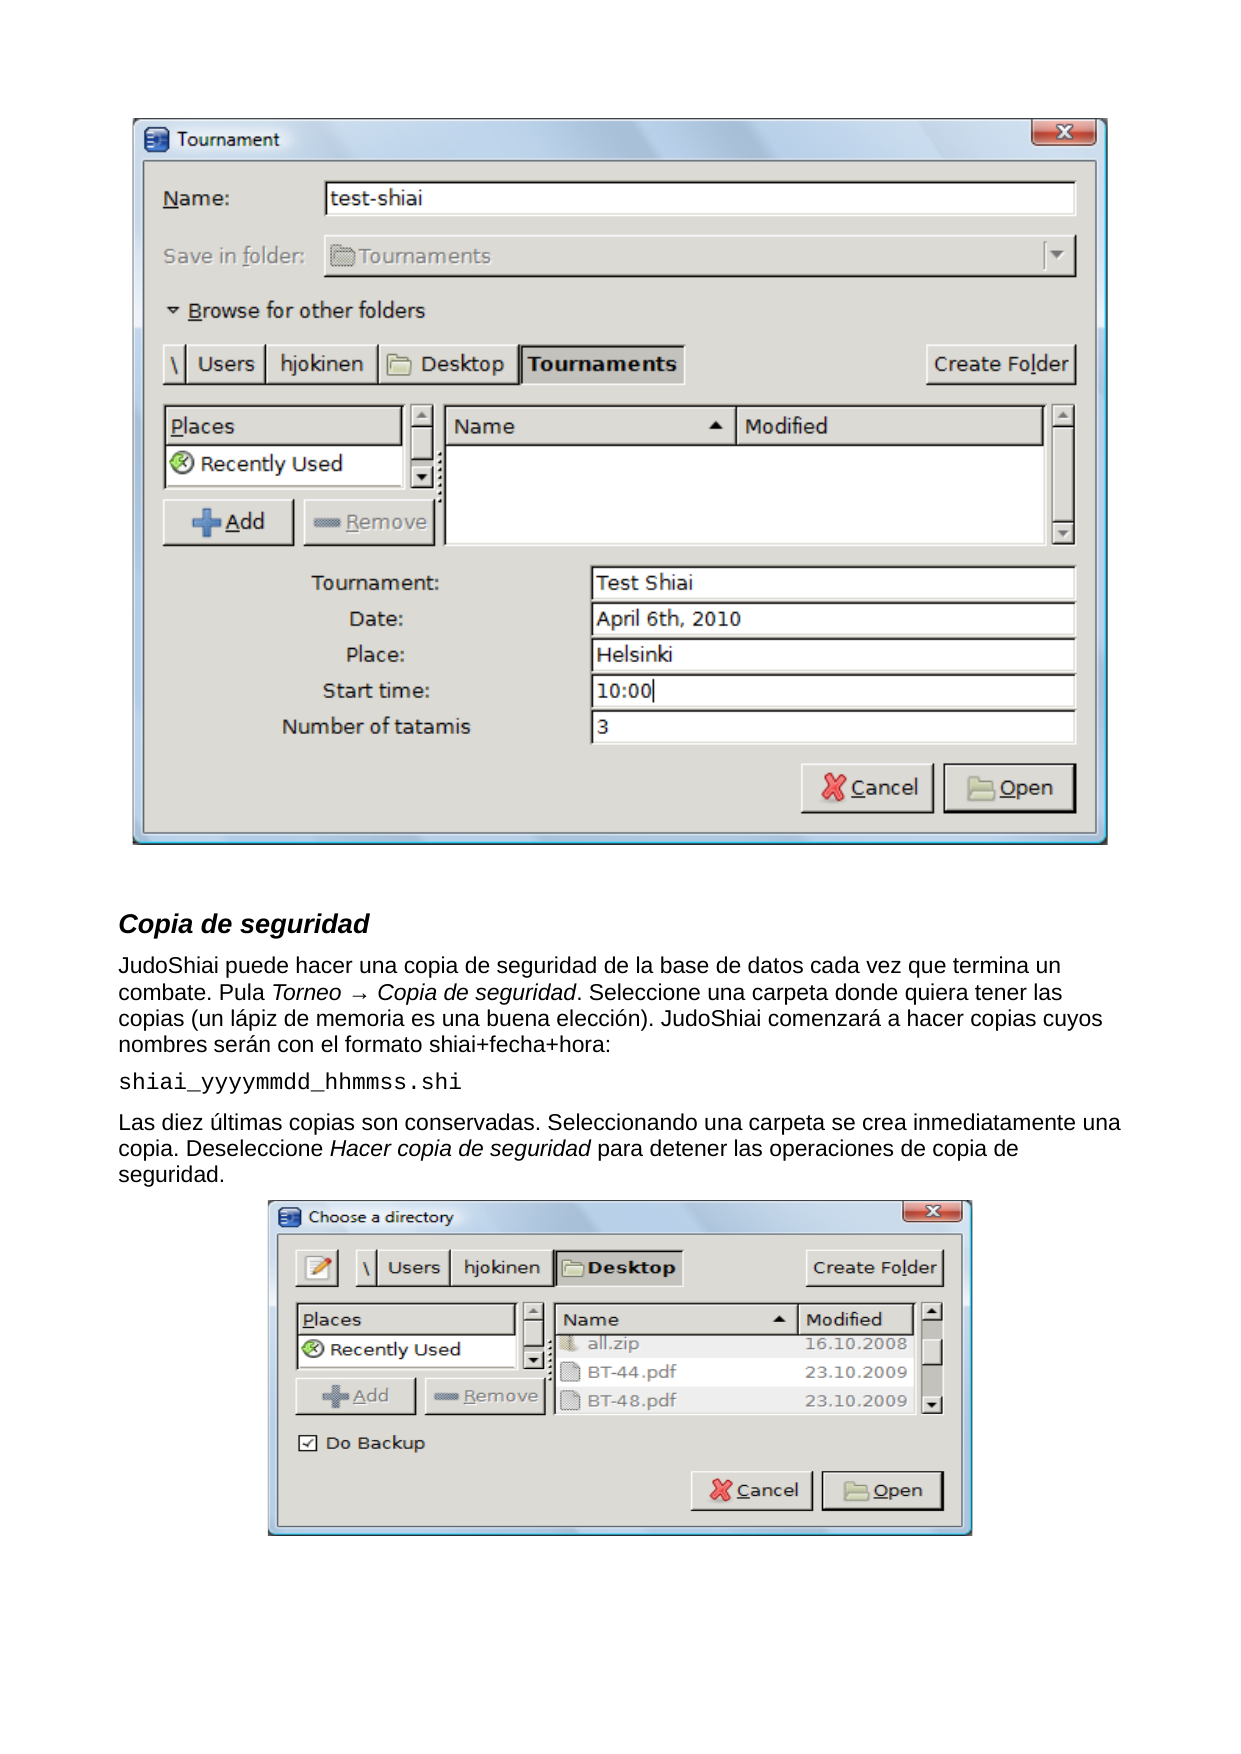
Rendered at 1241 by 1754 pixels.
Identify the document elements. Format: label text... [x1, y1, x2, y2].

text JudoShiai puede hacer una copia de seguridad de la base de datos cada vez que termina un combate. Pula Torneo → Copia de seguridad. Seleccione una carpeta donde quiera tener las copias (un lápiz de memoria es una buena elección). JudoShiai comenzará a hacer copias cuyos nombres serán con el formato shiai+fecha+hora: [118, 952, 1122, 1058]
picture [267, 1200, 973, 1536]
text shiai_yyyymmdd_hhmmss.shi [118, 1070, 1122, 1096]
text Las diez últimas copias son conservadas. Seleccionando una carpeta se crea inmediatamente una copia. Deseleccione Hacer copia de seguridad para detener las operaciones de copia de seguridad. [118, 1109, 1122, 1188]
picture [132, 118, 1108, 845]
subtitle Copia de seguridad [118, 908, 1122, 940]
